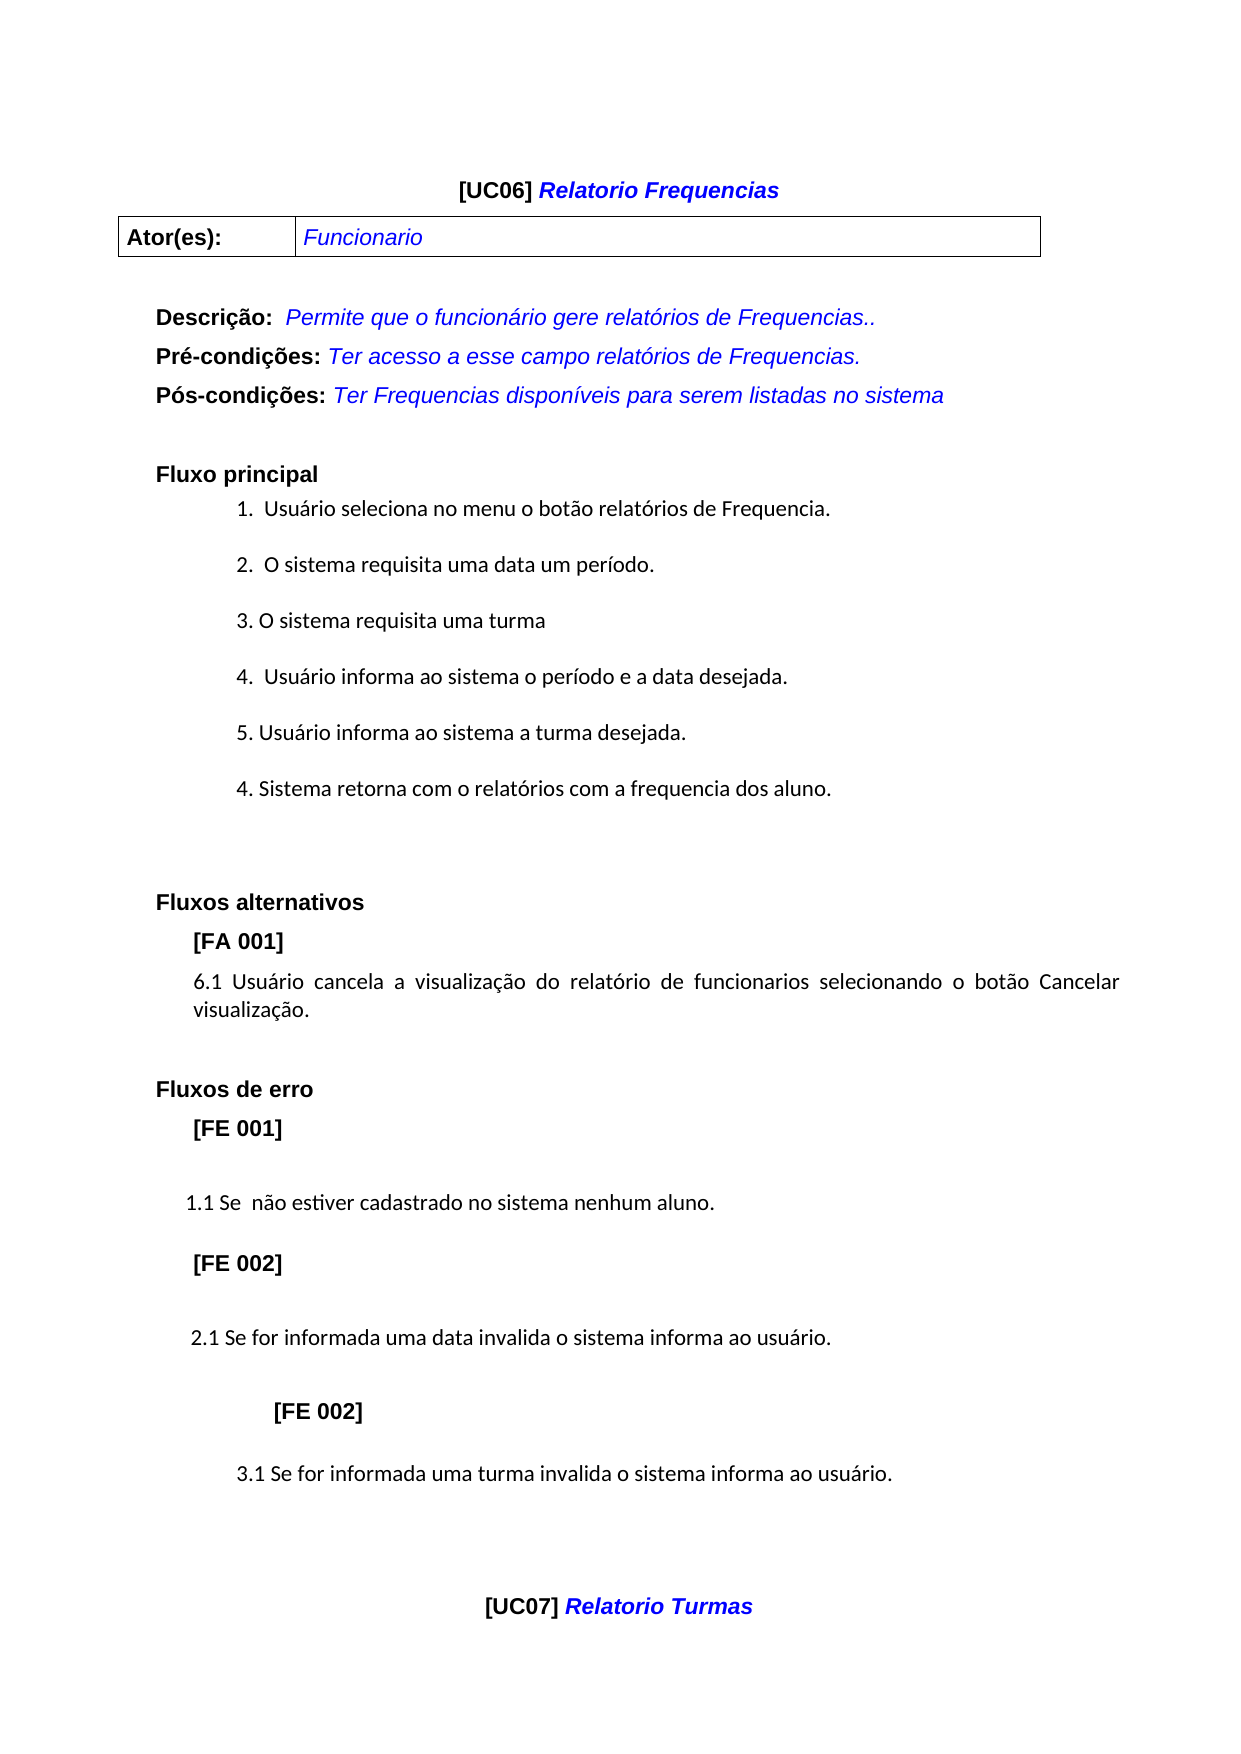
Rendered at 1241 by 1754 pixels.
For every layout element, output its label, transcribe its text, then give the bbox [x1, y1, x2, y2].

text Pós-condições: Ter Frequencias disponíveis para serem listadas no sistema [156, 382, 1122, 408]
text Fluxos de erro [156, 1076, 1122, 1102]
text 3.1 Se for informada uma turma invalida o sistema informa ao usuário. [118, 1459, 1122, 1487]
text [FA 001] [193, 928, 1122, 954]
text 1.1 Se não estiver cadastrado no sistema nenhum aluno. [118, 1188, 1122, 1216]
text [FE 002] [156, 1398, 1122, 1424]
table_header Funcionario [296, 217, 1040, 256]
text Fluxo principal [156, 461, 1122, 487]
text [UC06] Relatorio Frequencias [118, 177, 1122, 204]
text 4. Usuário informa ao sistema o período e a data desejada. [118, 662, 1122, 690]
text Descrição: Permite que o funcionário gere relatórios de Frequencias.. [156, 304, 1122, 330]
text Fluxos alternativos [156, 889, 1122, 916]
text [FE 001] [193, 1115, 1122, 1141]
text 2. O sistema requisita uma data um período. [118, 550, 1122, 578]
text Pré-condições: Ter acesso a esse campo relatórios de Frequencias. [156, 343, 1122, 369]
text 2.1 Se for informada uma data invalida o sistema informa ao usuário. [118, 1323, 1122, 1351]
text [UC07] Relatorio Turmas [118, 1593, 1122, 1619]
text 6.1 Usuário cancela a visualização do relatório de funcionarios selecionando o botão Cancelar visualização. [193, 967, 1122, 1023]
text 3. O sistema requisita uma turma [118, 606, 1122, 634]
text 5. Usuário informa ao sistema a turma desejada. [118, 718, 1122, 746]
text [FE 002] [193, 1250, 1122, 1277]
table_header Ator(es): [119, 217, 295, 256]
text 1. Usuário seleciona no menu o botão relatórios de Frequencia. [118, 494, 1122, 522]
text 4. Sistema retorna com o relatórios com a frequencia dos aluno. [118, 774, 1122, 802]
